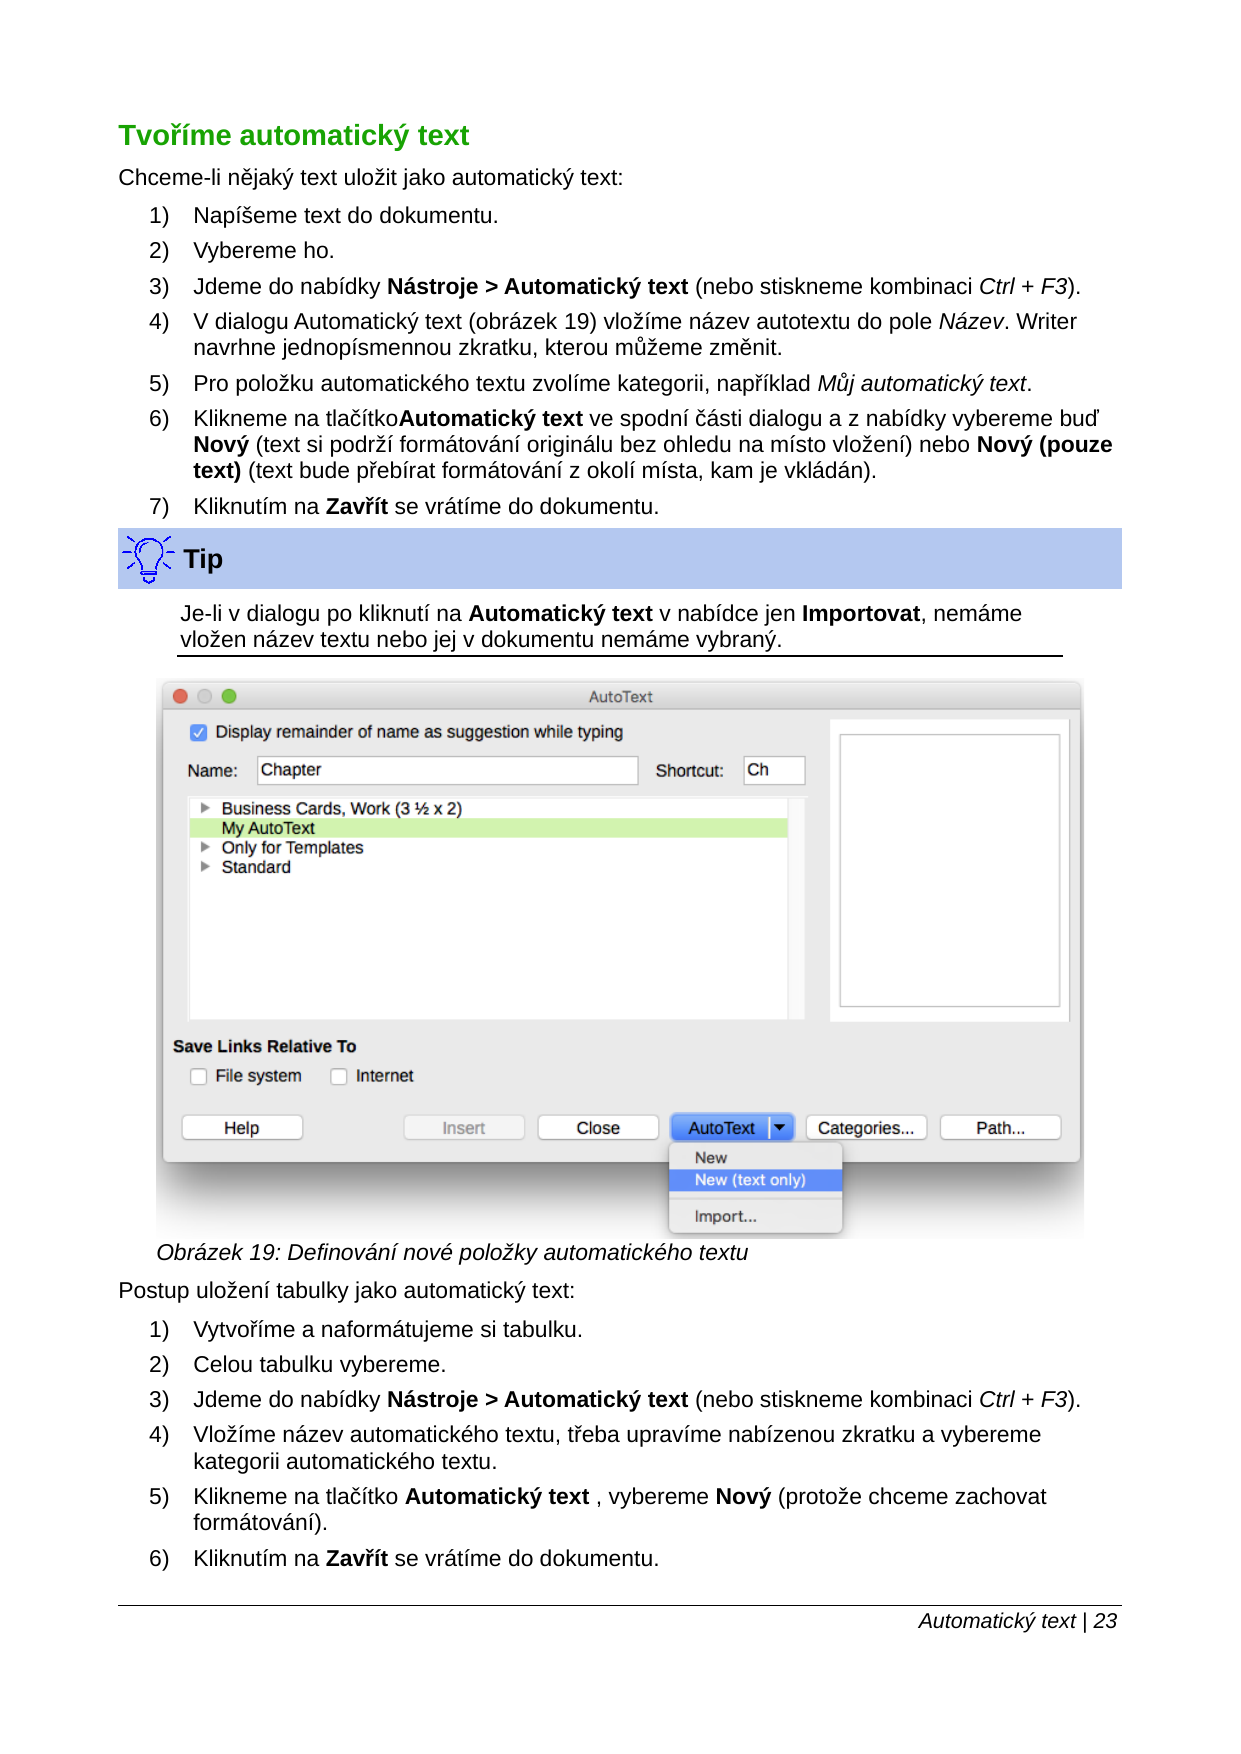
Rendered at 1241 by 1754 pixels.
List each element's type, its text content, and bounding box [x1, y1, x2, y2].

list Jdeme do nabídky Nástroje > Automatický text (nebo stiskneme kombinaci Ctrl + F3). [169, 1386, 1122, 1412]
list Vybereme ho. [169, 237, 1122, 264]
list Postup uložení tabulky jako automatický text: [118, 1277, 1122, 1303]
list Chceme-li nějaký text uložit jako automatický text: [118, 163, 1122, 190]
list Napíšeme text do dokumentu. [169, 202, 1122, 229]
list Vložíme název automatického textu, třeba upravíme nabízenou zkratku a vybereme kategorii automatického textu. [169, 1421, 1122, 1474]
list Pro položku automatického textu zvolíme kategorii, například Můj automatický text. [169, 369, 1122, 396]
list Kliknutím na Zavřít se vrátíme do dokumentu. [169, 1544, 1122, 1571]
text Obrázek 19: Definování nové položky automatického textu [156, 1239, 1084, 1265]
picture [156, 678, 1085, 1239]
list Klikneme na tlačítkoAutomatický text ve spodní části dialogu a z nabídky vybereme buď Nový (text si podrží formátování originálu bez ohledu na místo vložení) nebo Nový (pouze text) (text bude přebírat formátování z okolí místa, kam je vkládán). [169, 405, 1122, 484]
list Kliknutím na Zavřít se vrátíme do dokumentu. [169, 493, 1122, 519]
subtitle Tvoříme automatický text [118, 118, 1122, 152]
picture [119, 528, 179, 588]
list V dialogu Automatický text (obrázek 19) vložíme název autotextu do pole Název. Writer navrhne jednopísmennou zkratku, kterou můžeme změnit. [169, 308, 1122, 361]
list Celou tabulku vybereme. [169, 1351, 1122, 1377]
list Vytvoříme a naformátujeme si tabulku. [169, 1316, 1122, 1342]
list Jdeme do nabídky Nástroje > Automatický text (nebo stiskneme kombinaci Ctrl + F3). [169, 273, 1122, 299]
list Klikneme na tlačítko Automatický text , vybereme Nový (protože chceme zachovat formátování). [169, 1483, 1122, 1536]
subtitle Tip [118, 528, 1122, 589]
text Je-li v dialogu po kliknutí na Automatický text v nabídce jen Importovat, nemáme vložen název textu nebo jej v dokumentu nemáme vybraný. [177, 596, 1063, 655]
